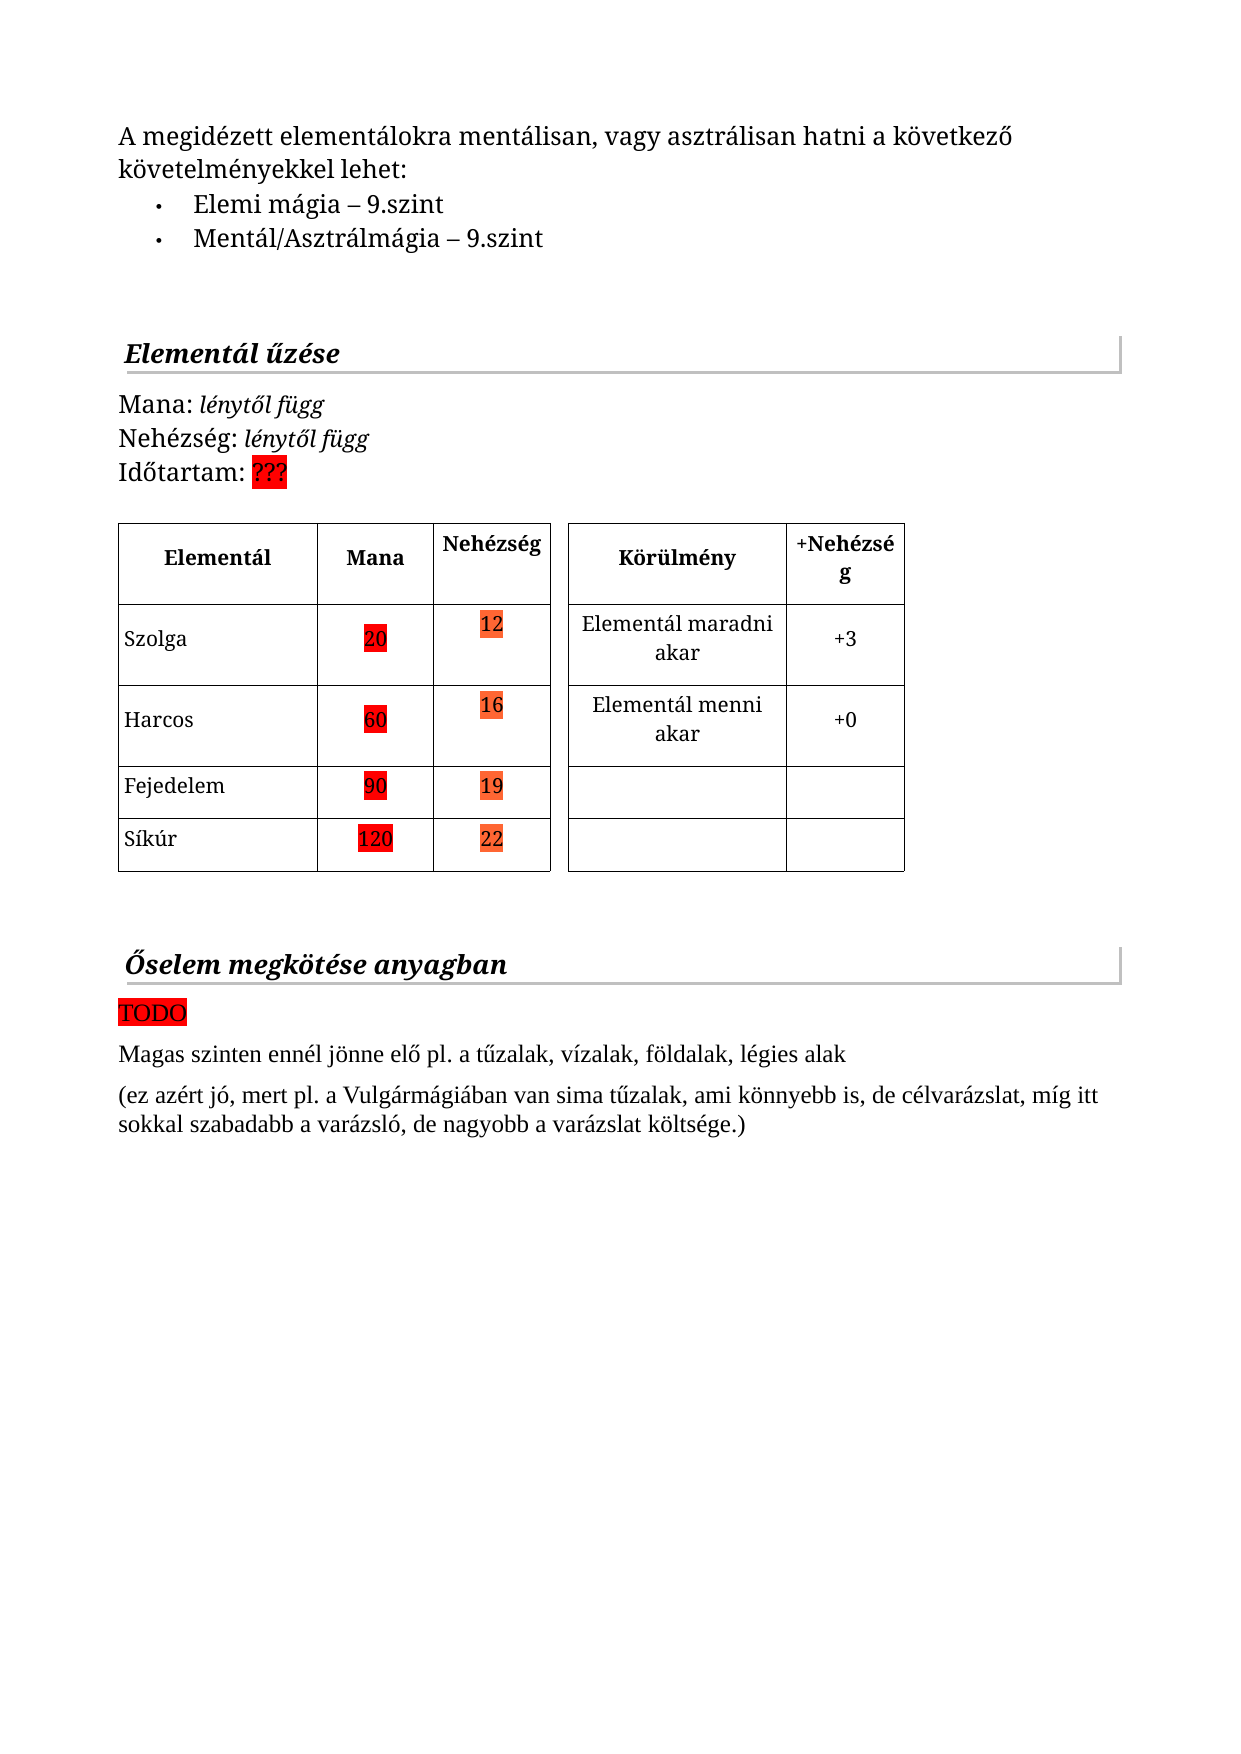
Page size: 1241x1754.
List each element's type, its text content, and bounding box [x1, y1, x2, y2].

table_cell Fejedelem [119, 767, 317, 818]
table_cell Elementál maradni akar [569, 605, 786, 685]
table_header [551, 523, 568, 604]
subtitle Őselem megkötése anyagban [124, 947, 1119, 982]
table_cell 16 [434, 686, 550, 766]
table_cell [905, 685, 1023, 766]
table_cell [787, 767, 904, 818]
text Nehézség: lénytől függ [118, 421, 1122, 455]
table_cell Harcos [119, 686, 317, 766]
table_cell [787, 819, 904, 871]
table_cell +3 [787, 605, 904, 685]
list Mentál/Asztrálmágia – 9.szint [156, 220, 1122, 254]
table_cell 19 [434, 767, 550, 818]
table_cell [551, 604, 568, 685]
table_header +Nehézség [787, 524, 904, 604]
table_cell 60 [318, 686, 433, 766]
table_cell Elementál menni akar [569, 686, 786, 766]
text A megidézett elementálokra mentálisan, vagy asztrálisan hatni a következő követelményekkel lehet: [118, 118, 1122, 186]
list Elemi mágia – 9.szint [156, 186, 1122, 220]
table_cell [569, 819, 786, 871]
table_cell [551, 685, 568, 766]
text Mana: lénytől függ [118, 387, 1122, 421]
text TODO [118, 998, 1122, 1026]
table_cell 20 [318, 605, 433, 685]
table_cell [551, 818, 568, 871]
table_cell 22 [434, 819, 550, 871]
table_cell [551, 766, 568, 818]
table_cell Szolga [119, 605, 317, 685]
table_header Mana [318, 524, 433, 604]
table_cell 90 [318, 767, 433, 818]
table_cell [905, 818, 1023, 871]
table_header Elementál [119, 524, 317, 604]
table_cell [905, 604, 1023, 685]
table_cell [905, 766, 1023, 818]
table_cell [569, 767, 786, 818]
table_cell 12 [434, 605, 550, 685]
subtitle Elementál űzése [124, 336, 1119, 371]
table_cell +0 [787, 686, 904, 766]
text Magas szinten ennél jönne elő pl. a tűzalak, vízalak, földalak, légies alak [118, 1039, 1122, 1068]
text (ez azért jó, mert pl. a Vulgármágiában van sima tűzalak, ami könnyebb is, de célvarázslat, míg itt sokkal szabadabb a varázsló, de nagyobb a varázslat költsége.) [118, 1080, 1122, 1138]
table_cell Síkúr [119, 819, 317, 871]
table_header Nehézség [434, 524, 550, 604]
table_header [905, 523, 1023, 604]
text Időtartam: ??? [118, 455, 1122, 489]
table_header Körülmény [569, 524, 786, 604]
table_cell 120 [318, 819, 433, 871]
